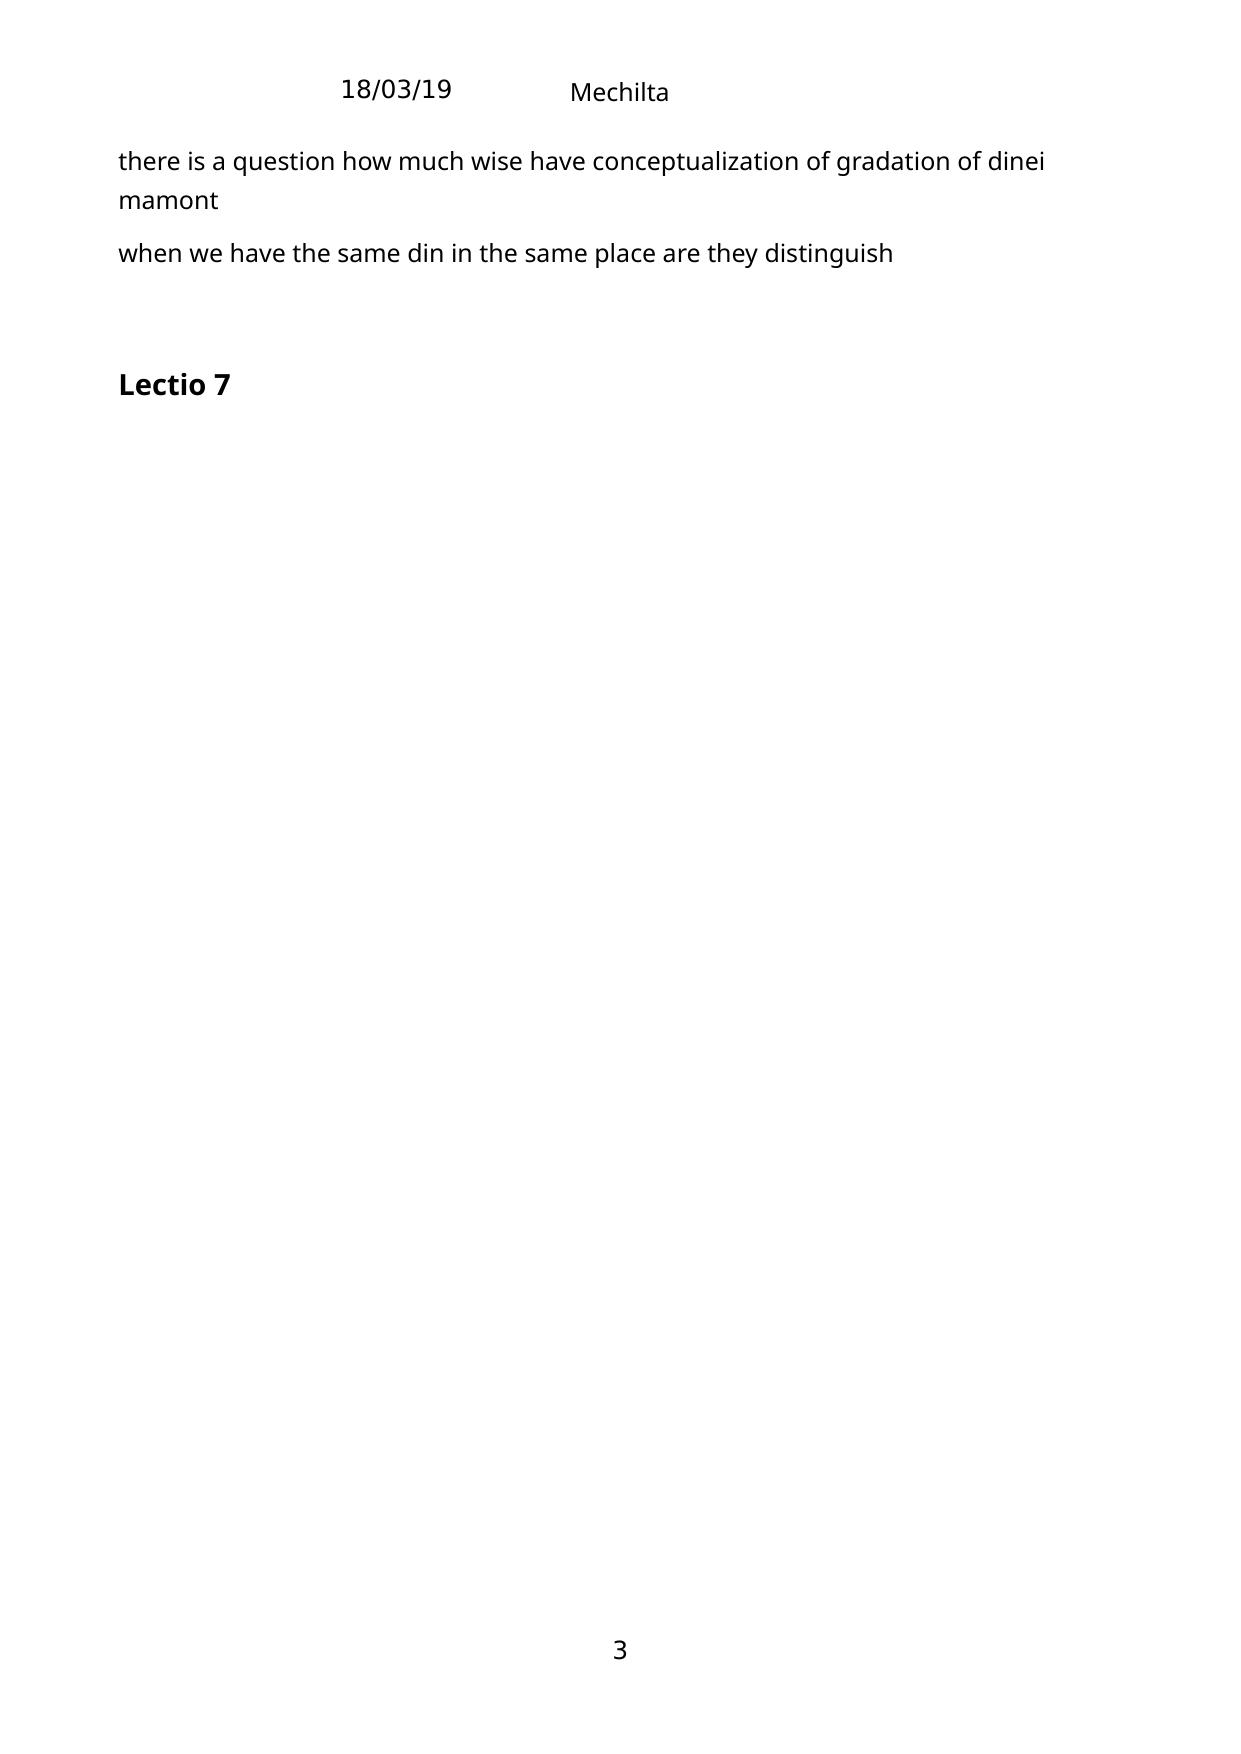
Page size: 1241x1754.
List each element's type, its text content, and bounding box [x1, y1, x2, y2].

subtitle Lectio 7 [118, 364, 1122, 404]
text there is a question how much wise have conceptualization of gradation of dinei mamont [118, 143, 1122, 216]
text when we have the same din in the same place are they distinguish [118, 236, 1122, 270]
